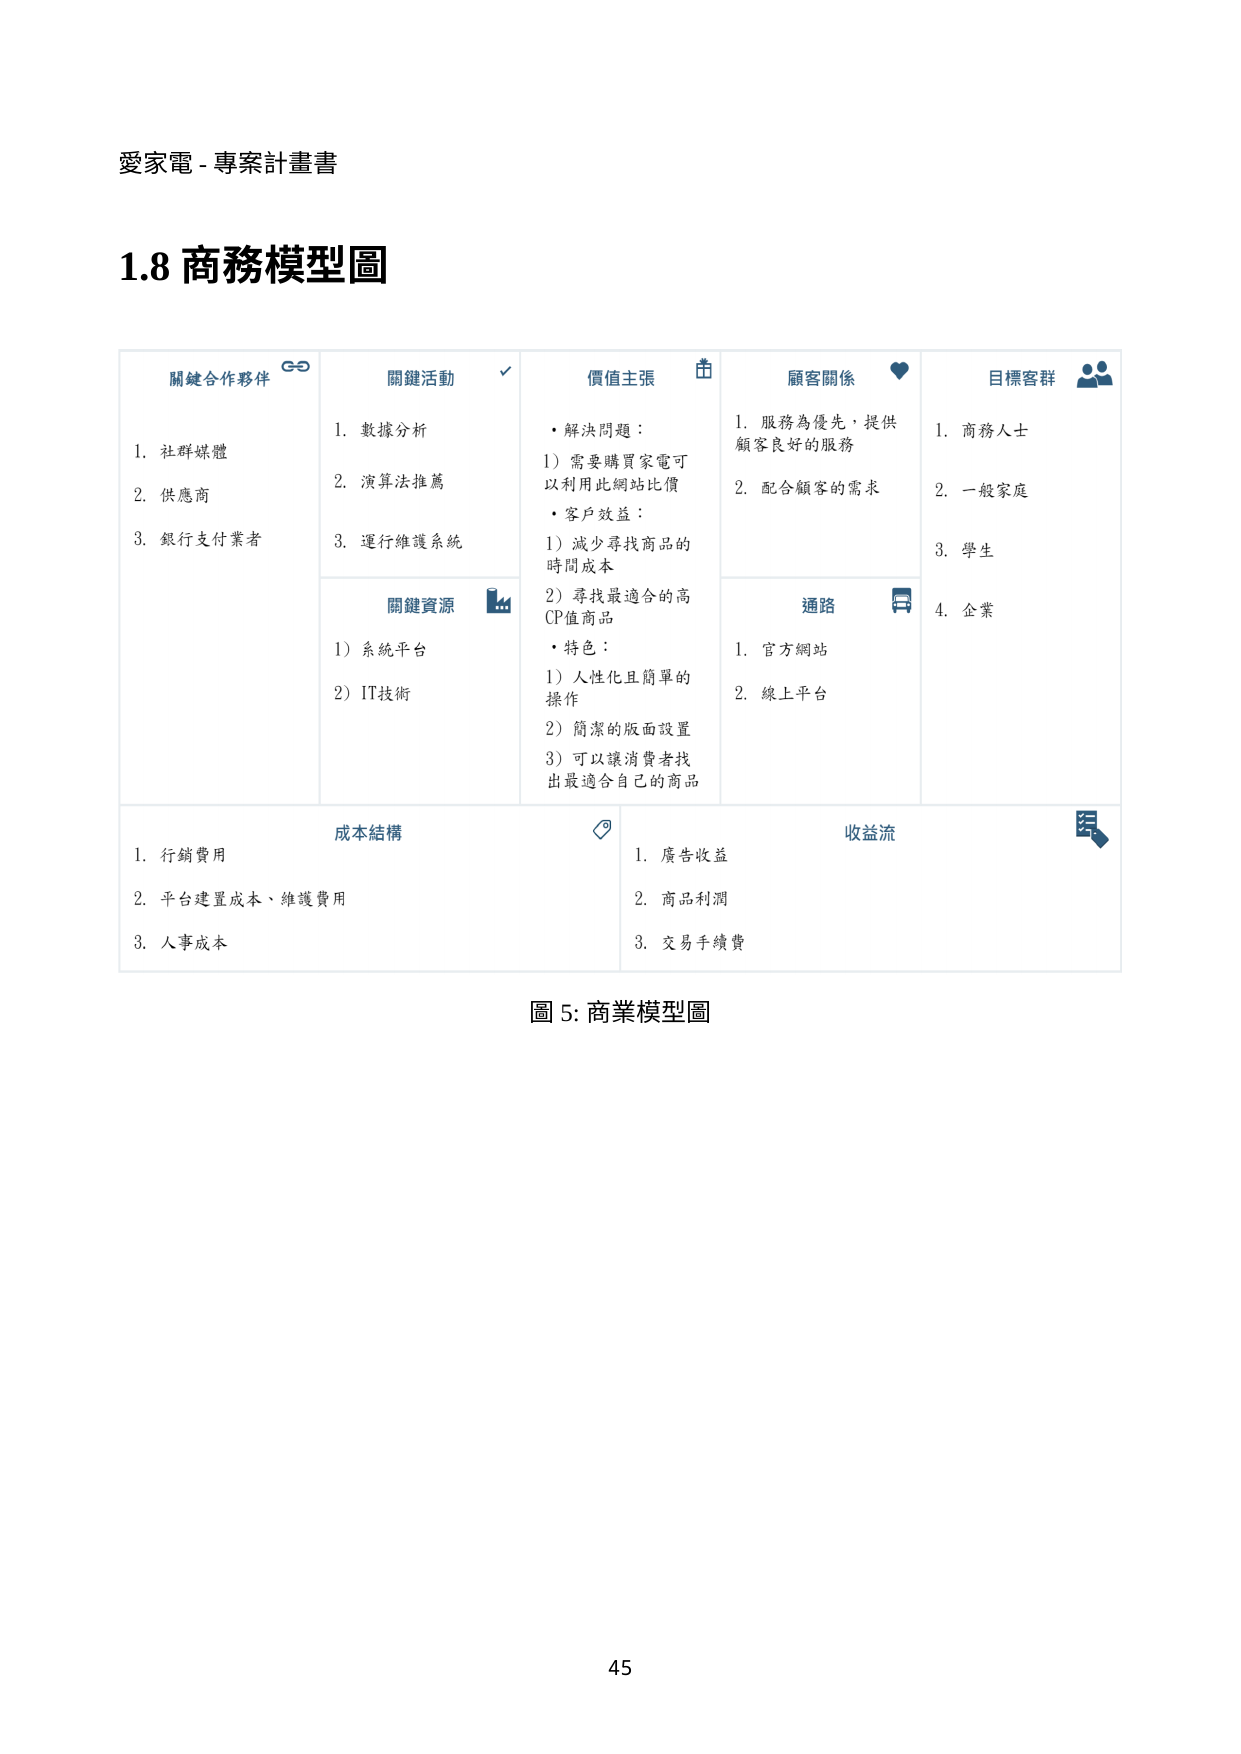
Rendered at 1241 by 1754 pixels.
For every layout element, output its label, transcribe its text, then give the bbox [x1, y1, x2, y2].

picture [118, 349, 1122, 975]
subtitle 1.8 商務模型圖 [118, 232, 1122, 293]
text 圖 5: 商業模型圖 [118, 975, 1122, 1029]
